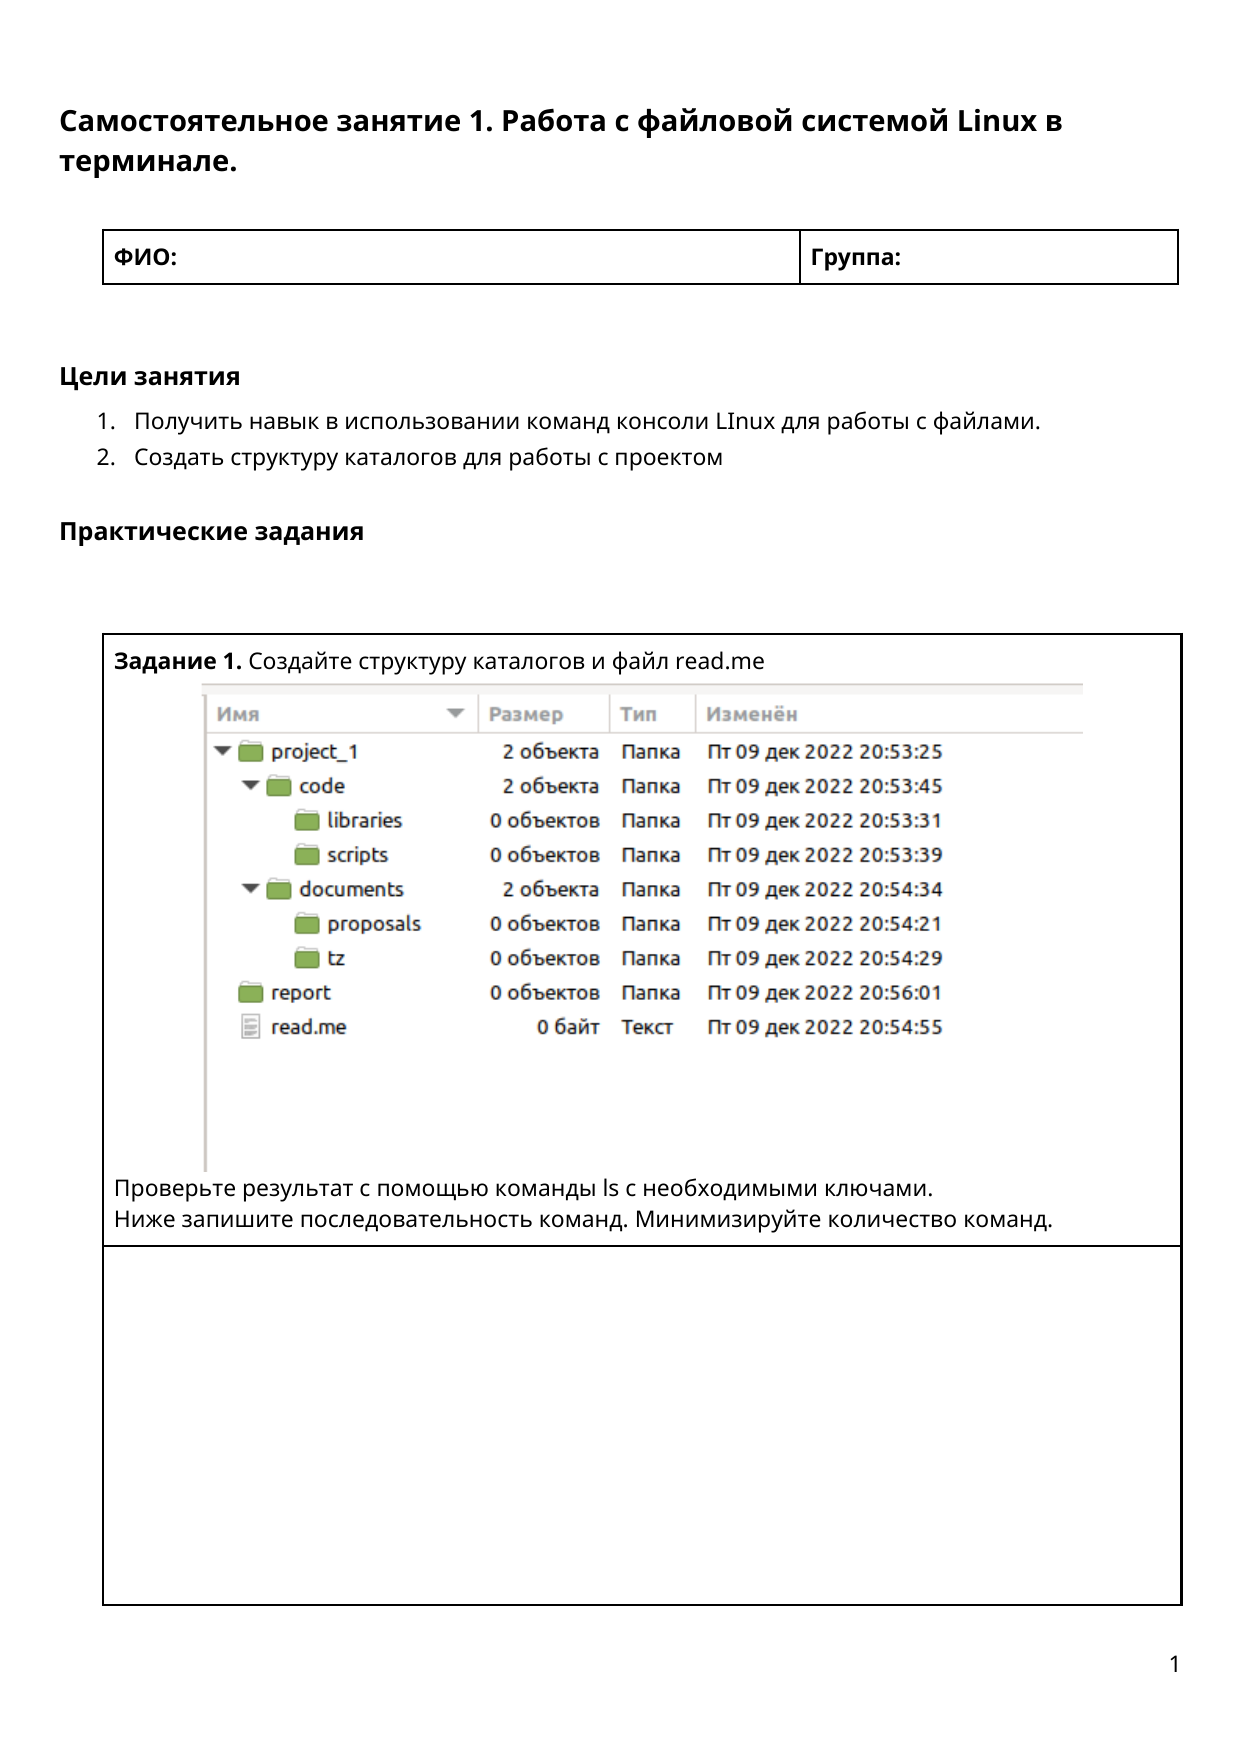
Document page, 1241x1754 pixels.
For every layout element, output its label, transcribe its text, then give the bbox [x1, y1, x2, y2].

list Создать структуру каталогов для работы с проектом [96, 441, 1181, 472]
table_header Группа: [801, 231, 1177, 283]
list Получить навык в использовании команд консоли LInux для работы с файлами. [96, 405, 1181, 436]
subtitle Цели занятия [59, 358, 1181, 392]
subtitle Практические задания [59, 514, 1181, 548]
table_header ФИО: [104, 231, 799, 283]
table_cell [104, 1247, 1180, 1604]
table_header Задание 1. Создайте структуру каталогов и файл read.me Проверьте результат с помощью команды ls с необходимыми ключами. Ниже запишите последовательность команд. Минимизируйте количество команд. [104, 635, 1180, 1244]
subtitle Самостоятельное занятие 1. Работа с файловой системой Linux в терминале. [59, 101, 1181, 180]
picture [201, 676, 1083, 1172]
